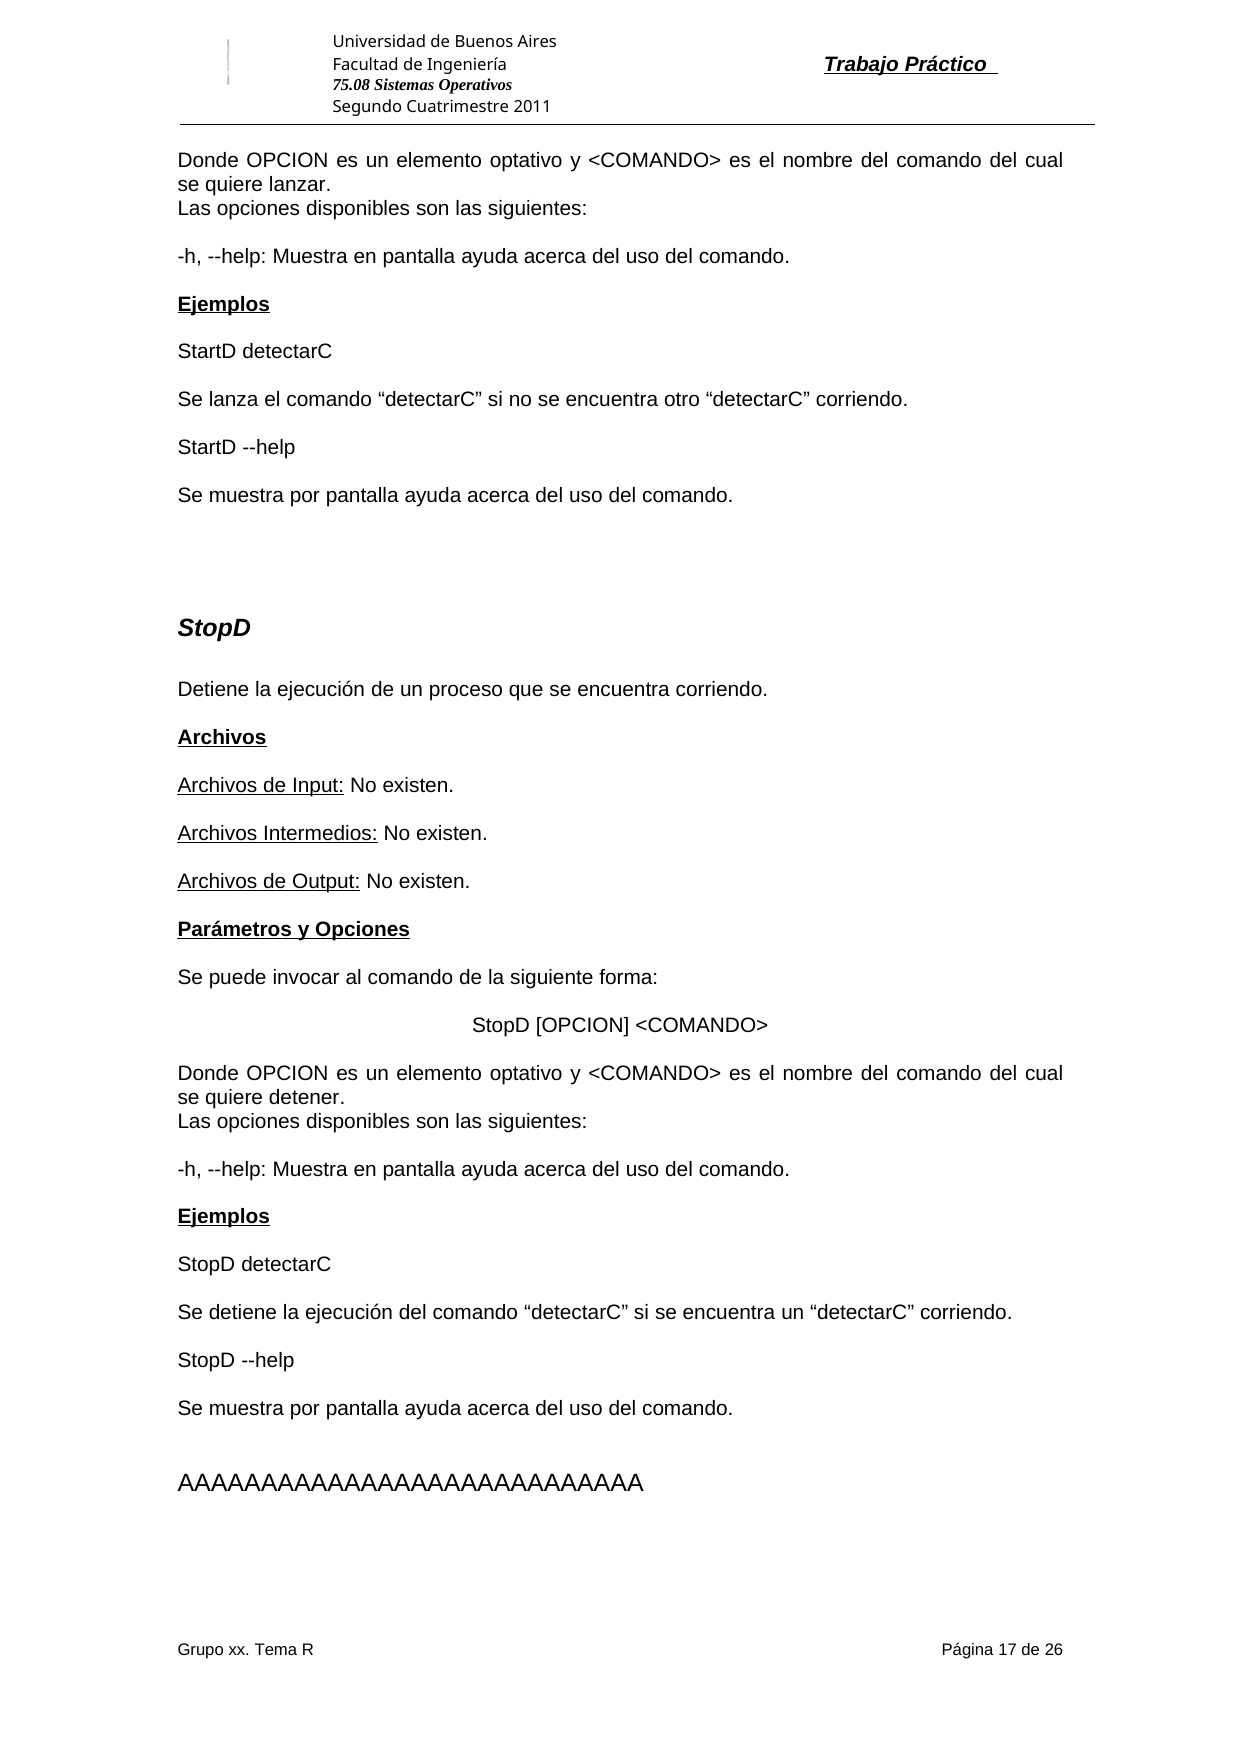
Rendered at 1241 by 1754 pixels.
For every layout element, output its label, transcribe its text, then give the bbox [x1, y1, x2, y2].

text Archivos de Output: No existen. [177, 869, 1063, 893]
text Parámetros y Opciones [177, 917, 1063, 941]
text Donde OPCION es un elemento optativo y <COMANDO> es el nombre del comando del cual se quiere lanzar. [177, 148, 1063, 196]
text StopD [OPCION] <COMANDO> [177, 1013, 1063, 1037]
text Se muestra por pantalla ayuda acerca del uso del comando. [177, 483, 1063, 507]
text Ejemplos [177, 291, 1063, 315]
text Detiene la ejecución de un proceso que se encuentra corriendo. [177, 677, 1063, 701]
text StopD detectarC [177, 1252, 1063, 1276]
text StopD --help [177, 1348, 1063, 1372]
text Las opciones disponibles son las siguientes: [177, 1108, 1063, 1132]
text Se puede invocar al comando de la siguiente forma: [177, 965, 1063, 989]
text Las opciones disponibles son las siguientes: [177, 196, 1063, 219]
text Se lanza el comando “detectarC” si no se encuentra otro “detectarC” corriendo. [177, 387, 1063, 411]
text AAAAAAAAAAAAAAAAAAAAAAAAAAAA [177, 1468, 1063, 1497]
text -h, --help: Muestra en pantalla ayuda acerca del uso del comando. [177, 243, 1063, 267]
text Ejemplos [177, 1204, 1063, 1228]
text Archivos [177, 725, 1063, 749]
text StartD --help [177, 435, 1063, 459]
text Archivos de Input: No existen. [177, 773, 1063, 797]
text -h, --help: Muestra en pantalla ayuda acerca del uso del comando. [177, 1156, 1063, 1180]
text Se detiene la ejecución del comando “detectarC” si se encuentra un “detectarC” corriendo. [177, 1300, 1063, 1324]
text Se muestra por pantalla ayuda acerca del uso del comando. [177, 1396, 1063, 1420]
text Archivos Intermedios: No existen. [177, 821, 1063, 845]
subtitle StopD [177, 613, 1063, 642]
text StartD detectarC [177, 339, 1063, 363]
text Donde OPCION es un elemento optativo y <COMANDO> es el nombre del comando del cual se quiere detener. [177, 1061, 1063, 1108]
